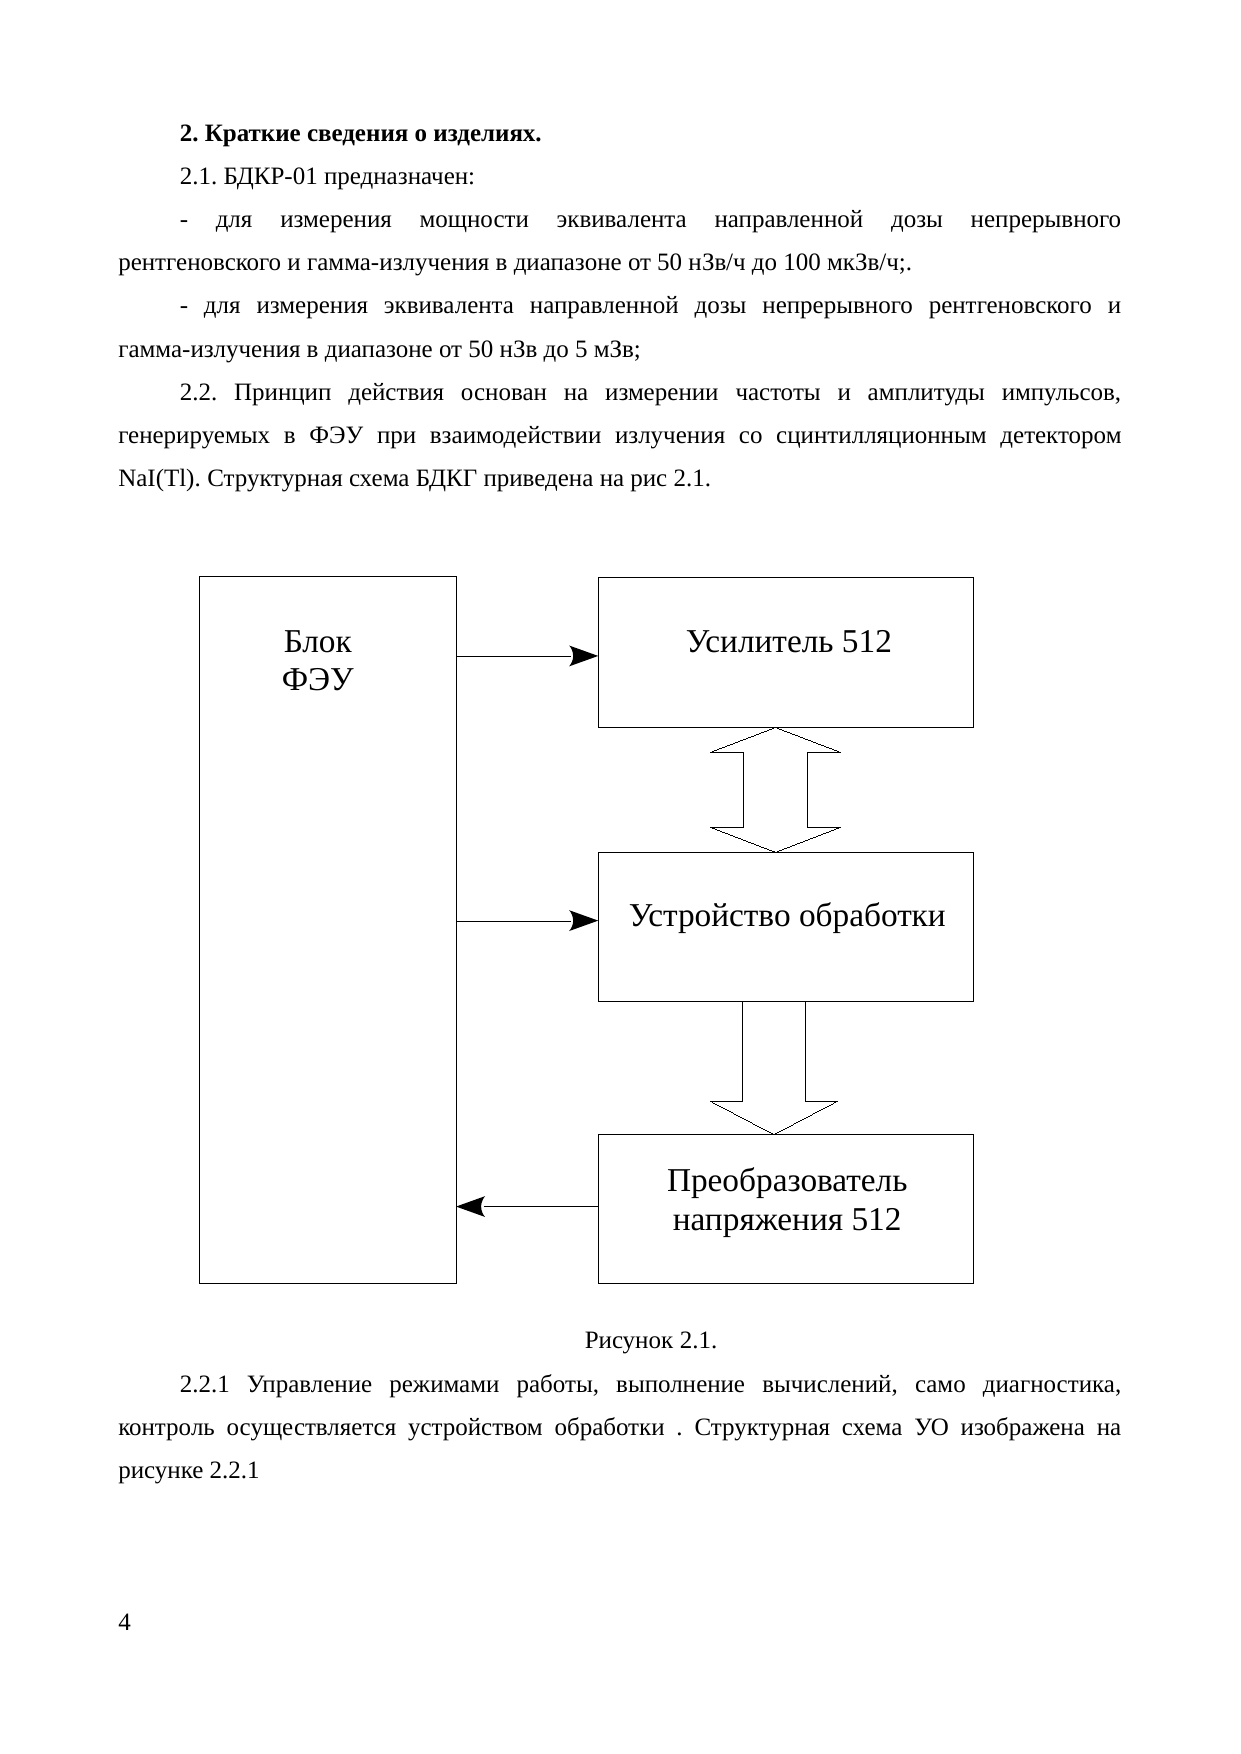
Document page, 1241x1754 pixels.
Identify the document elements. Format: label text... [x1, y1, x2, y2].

text Рисунок 2.1. [118, 1326, 1122, 1354]
text 2.1. БДКР-01 предназначен: [118, 161, 1122, 190]
text - для измерения эквивалента направленной дозы непрерывного рентгеновского и гамма-излучения в диапазоне от 50 нЗв до 5 мЗв; [118, 291, 1122, 362]
text 2.2.1 Управление режимами работы, выполнение вычислений, само диагностика, контроль осуществляется устройством обработки . Структурная схема УО изображена на рисунке 2.2.1 [118, 1369, 1122, 1484]
text 2.2. Принцип действия основан на измерении частоты и амплитуды импульсов, генерируемых в ФЭУ при взаимодействии излучения со сцинтилляционным детектором NaI(Tl). Структурная схема БДКГ приведена на рис 2.1. [118, 377, 1122, 492]
text - для измерения мощности эквивалента направленной дозы непрерывного рентгеновского и гамма-излучения в диапазоне от 50 нЗв/ч до 100 мкЗв/ч;. [118, 204, 1122, 276]
text 2. Краткие сведения о изделиях. [118, 118, 1122, 147]
